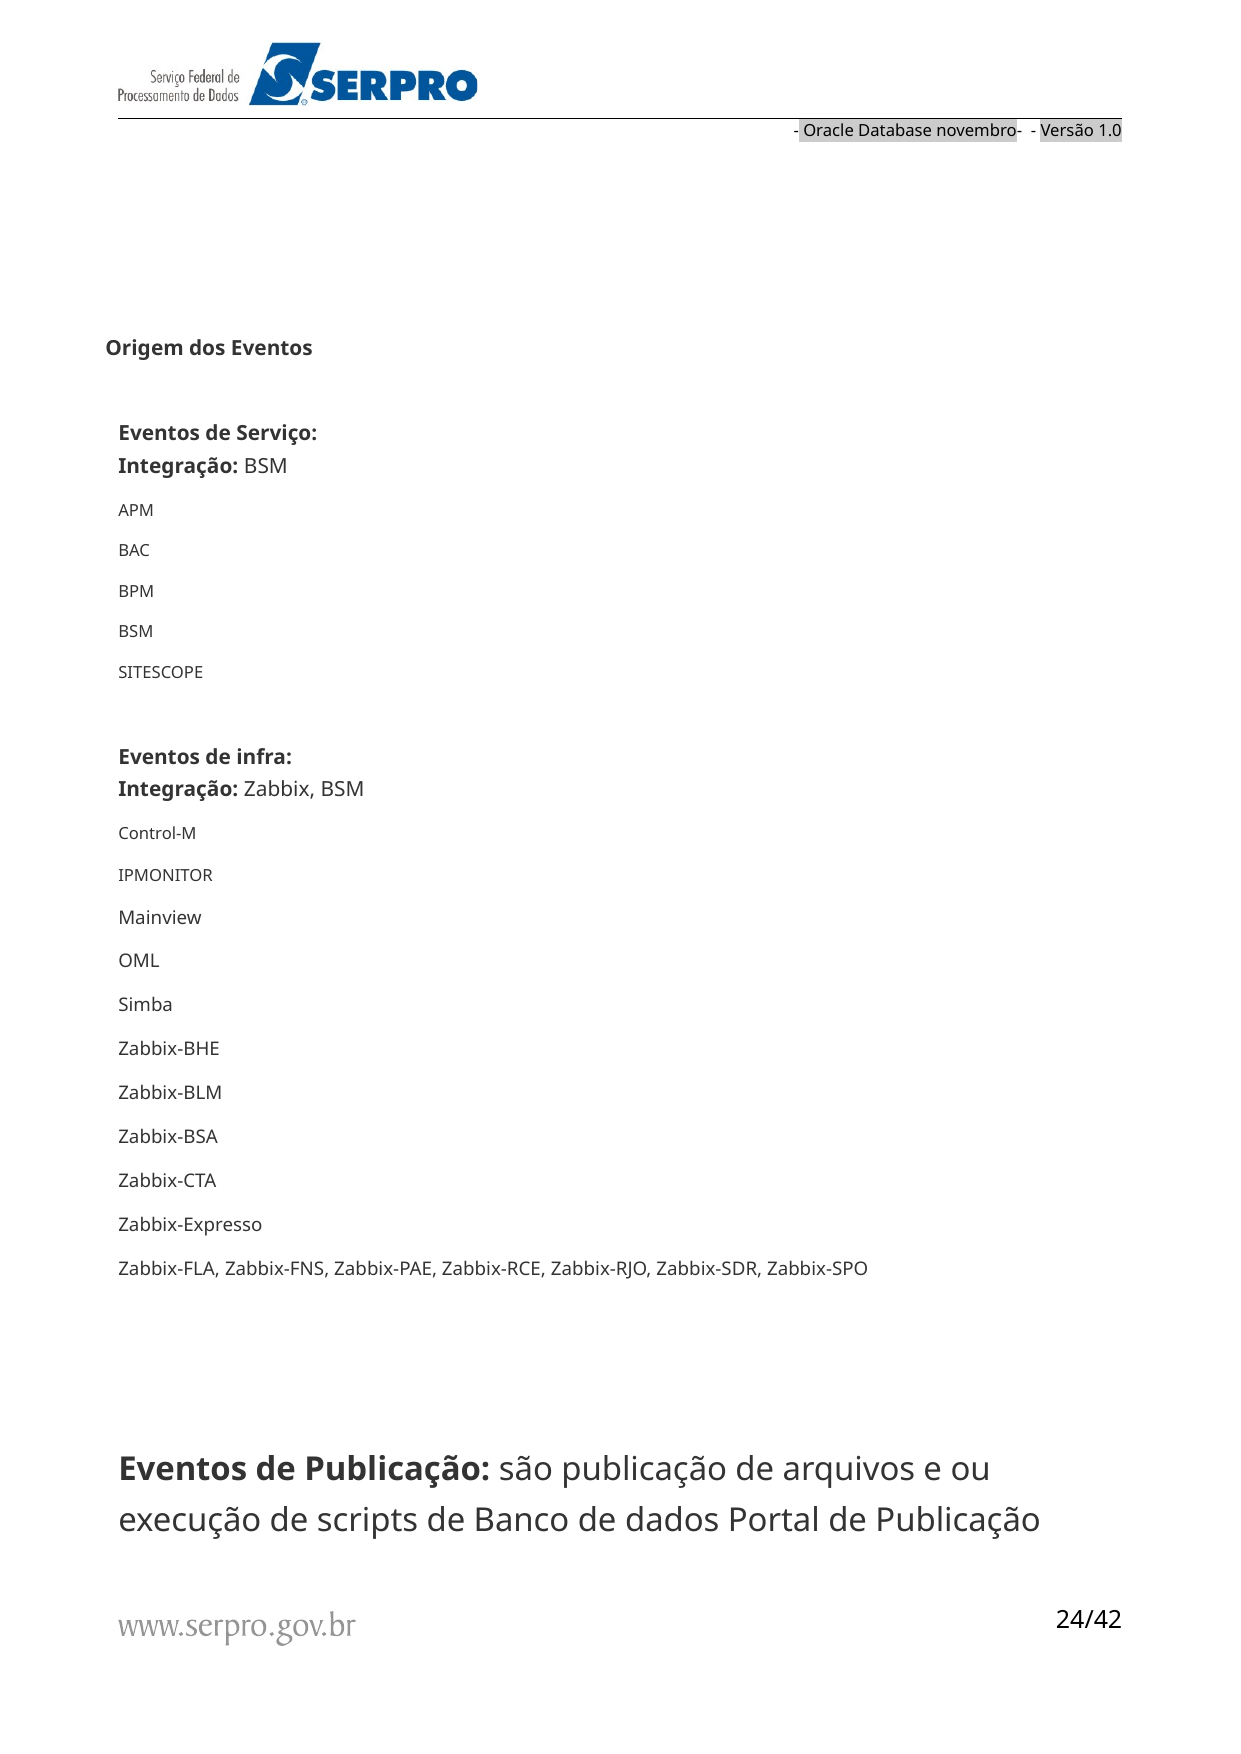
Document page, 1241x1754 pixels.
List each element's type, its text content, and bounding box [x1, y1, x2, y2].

text BPM [118, 579, 1122, 602]
text Zabbix-CTA [118, 1167, 1122, 1193]
text BAC [118, 539, 1122, 561]
text Zabbix-BHE [118, 1036, 1122, 1061]
text IPMONITOR [118, 863, 1122, 886]
text Simba [118, 992, 1122, 1017]
text Eventos de Serviço: Integração: BSM [118, 380, 1122, 479]
text Zabbix-FLA, Zabbix-FNS, Zabbix-PAE, Zabbix-RCE, Zabbix-RJO, Zabbix-SDR, Zabbix-SPO [118, 1255, 1122, 1280]
text SITESCOPE [118, 661, 1122, 683]
text Eventos de infra: Integração: Zabbix, BSM [118, 742, 1122, 803]
text Zabbix-Expresso [118, 1211, 1122, 1236]
text Control-M [118, 822, 1122, 844]
text BSM [118, 620, 1122, 643]
text Origem dos Eventos [105, 333, 1122, 361]
text Zabbix-BSA [118, 1123, 1122, 1149]
text Zabbix-BLM [118, 1079, 1122, 1105]
text Mainview [118, 904, 1122, 929]
text APM [118, 498, 1122, 521]
text OML [118, 948, 1122, 973]
picture [118, 41, 478, 106]
text Eventos de Publicação: são publicação de arquivos e ou execução de scripts de Banco de dados Portal de Publicação [118, 1445, 1122, 1541]
